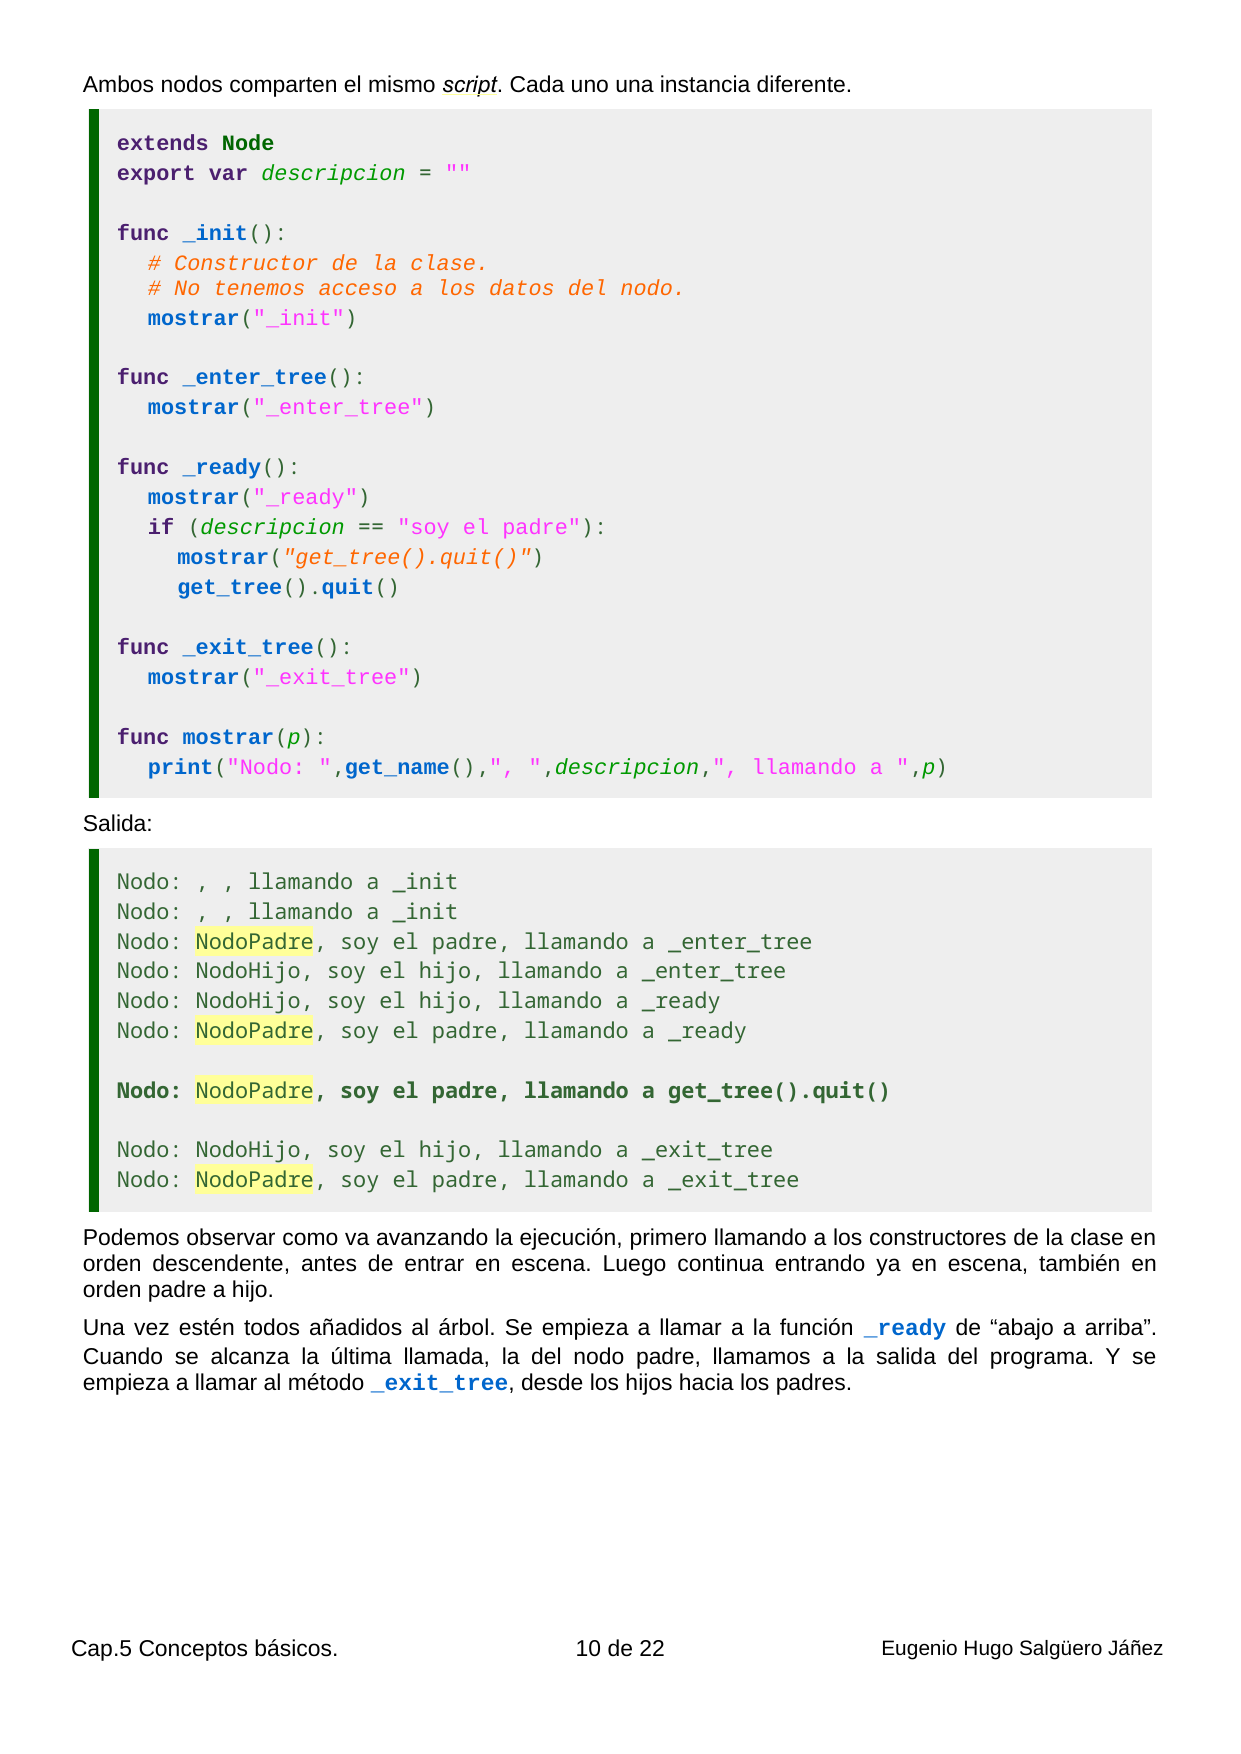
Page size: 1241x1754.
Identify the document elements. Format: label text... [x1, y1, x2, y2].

text print("Nodo: ",get_name(),", ",descripcion,", llamando a ",p) [99, 751, 1152, 798]
text export var descripcion = "" [99, 157, 1152, 187]
text # No tenemos acceso a los datos del nodo. [99, 277, 1152, 301]
text # Constructor de la clase. [99, 247, 1152, 277]
text func mostrar(p): [99, 721, 1152, 751]
text mostrar("_init") [99, 301, 1152, 331]
text func _init(): [99, 217, 1152, 247]
text func _ready(): [99, 451, 1152, 481]
text Nodo: NodoHijo, soy el hijo, llamando a _ready [99, 985, 1152, 1015]
text Nodo: NodoPadre, soy el padre, llamando a get_tree().quit() [313, 1075, 1152, 1104]
text Nodo: NodoHijo, soy el hijo, llamando a _enter_tree [99, 956, 1152, 985]
text Nodo: NodoPadre, soy el padre, llamando a _enter_tree [313, 926, 1152, 956]
text if (descripcion == "soy el padre"): [99, 511, 1152, 541]
text Salida: [83, 810, 1158, 837]
text Una vez estén todos añadidos al árbol. Se empieza a llamar a la función _ready de “abajo a arriba”. Cuando se alcanza la última llamada, la del nodo padre, llamamos a la salida del programa. Y se empieza a llamar al método _exit_tree, desde los hijos hacia los padres. [83, 1314, 1158, 1397]
text Nodo: NodoPadre, soy el padre, llamando a _ready [99, 1015, 195, 1045]
text Nodo: , , llamando a _init [88, 848, 1152, 896]
text Nodo: NodoPadre, soy el padre, llamando a _ready [313, 1015, 1152, 1045]
text extends Node [99, 109, 1152, 157]
text Podemos observar como va avanzando la ejecución, primero llamando a los constructores de la clase en orden descendente, antes de entrar en escena. Luego continua entrando ya en escena, también en orden padre a hijo. [83, 1223, 1158, 1302]
text mostrar("get_tree().quit()") [99, 541, 1152, 571]
text Ambos nodos comparten el mismo script. Cada uno una instancia diferente. [83, 71, 1158, 97]
text Nodo: , , llamando a _init [99, 896, 1152, 926]
text Nodo: NodoPadre, soy el padre, llamando a get_tree().quit() [99, 1075, 195, 1104]
text Nodo: NodoHijo, soy el hijo, llamando a _exit_tree [99, 1134, 1152, 1164]
text mostrar("_enter_tree") [99, 391, 1152, 421]
text Nodo: NodoPadre, soy el padre, llamando a _enter_tree [99, 926, 195, 956]
text mostrar("_ready") [99, 481, 1152, 511]
text func _enter_tree(): [99, 361, 1152, 391]
text func _exit_tree(): [99, 631, 1152, 661]
text get_tree().quit() [99, 571, 1152, 601]
text mostrar("_exit_tree") [99, 661, 1152, 691]
text Nodo: NodoPadre, soy el padre, llamando a _exit_tree [99, 1164, 1152, 1212]
